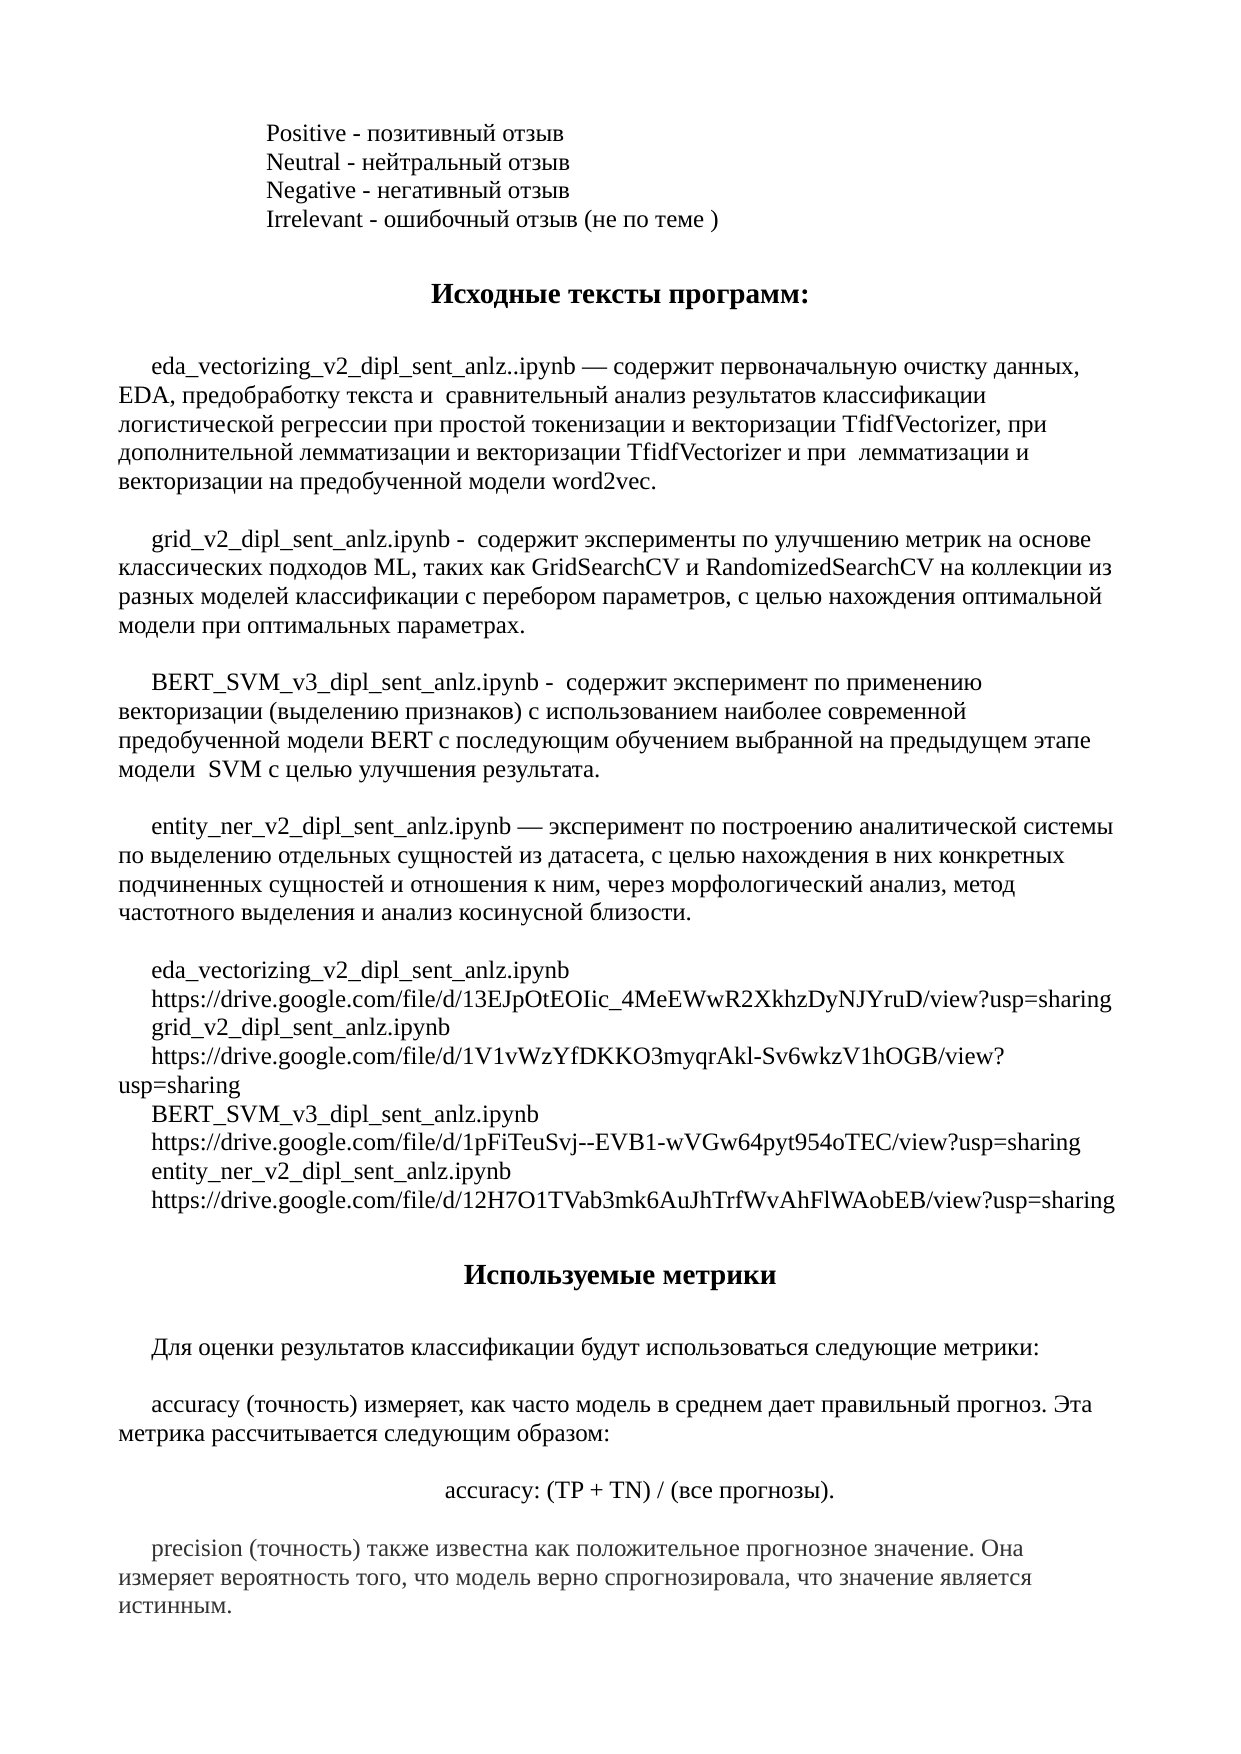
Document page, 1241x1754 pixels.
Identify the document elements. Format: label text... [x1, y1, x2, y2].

subtitle Исходные тексты программ: [118, 276, 1122, 310]
text accuracy: (TP + TN) / (все прогнозы). [118, 1476, 1122, 1504]
text grid_v2_dipl_sent_anlz.ipynb [118, 1012, 1122, 1041]
text https://drive.google.com/file/d/13EJpOtEOIic_4MeEWwR2XkhzDyNJYruD/view?usp=sharing [118, 984, 1122, 1012]
subtitle Используемые метрики [118, 1257, 1122, 1291]
text https://drive.google.com/file/d/1V1vWzYfDKKO3myqrAkl-Sv6wkzV1hOGB/view?usp=sharing [118, 1041, 1122, 1099]
text https://drive.google.com/file/d/1pFiTeuSvj--EVB1-wVGw64pyt954oTEC/view?usp=sharing [118, 1127, 1122, 1156]
text eda_vectorizing_v2_dipl_sent_anlz.ipynb [118, 955, 1122, 984]
text Positive - позитивный отзыв Neutral - нейтральный отзыв Negative - негативный отзыв Irrelevant - ошибочный отзыв (не по теме ) [118, 118, 1122, 233]
text https://drive.google.com/file/d/12H7O1TVab3mk6AuJhTrfWvAhFlWAobEB/view?usp=sharing [118, 1185, 1122, 1214]
text accuracy (точность) измеряет, как часто модель в среднем дает правильный прогноз. Эта метрика рассчитывается следующим образом: [118, 1389, 1122, 1447]
text precision (точность) также известна как положительное прогнозное значение. Она измеряет вероятность того, что модель верно спрогнозировала, что значение является истинным. [118, 1533, 1122, 1619]
text entity_ner_v2_dipl_sent_anlz.ipynb — эксперимент по построению аналитической системы по выделению отдельных сущностей из датасета, с целью нахождения в них конкретных подчиненных сущностей и отношения к ним, через морфологический анализ, метод частотного выделения и анализ косинусной близости. [118, 811, 1122, 926]
text entity_ner_v2_dipl_sent_anlz.ipynb [118, 1156, 1122, 1185]
text Для оценки результатов классификации будут использоваться следующие метрики: [118, 1332, 1122, 1361]
text grid_v2_dipl_sent_anlz.ipynb - содержит эксперименты по улучшению метрик на основе классических подходов ML, таких как GridSearchCV и RandomizedSearchCV на коллекции из разных моделей классификации с перебором параметров, с целью нахождения оптимальной модели при оптимальных параметрах. [118, 524, 1122, 639]
text BERT_SVM_v3_dipl_sent_anlz.ipynb - содержит эксперимент по применению векторизации (выделению признаков) с использованием наиболее современной предобученной модели BERT с последующим обучением выбранной на предыдущем этапе модели SVM с целью улучшения результата. [118, 667, 1122, 782]
text BERT_SVM_v3_dipl_sent_anlz.ipynb [118, 1099, 1122, 1127]
text eda_vectorizing_v2_dipl_sent_anlz..ipynb — содержит первоначальную очистку данных, EDA, предобработку текста и сравнительный анализ результатов классификации логистической регрессии при простой токенизации и векторизации TfidfVectorizer, при дополнительной лемматизации и векторизации TfidfVectorizer и при лемматизации и векторизации на предобученной модели word2vec. [118, 351, 1122, 495]
